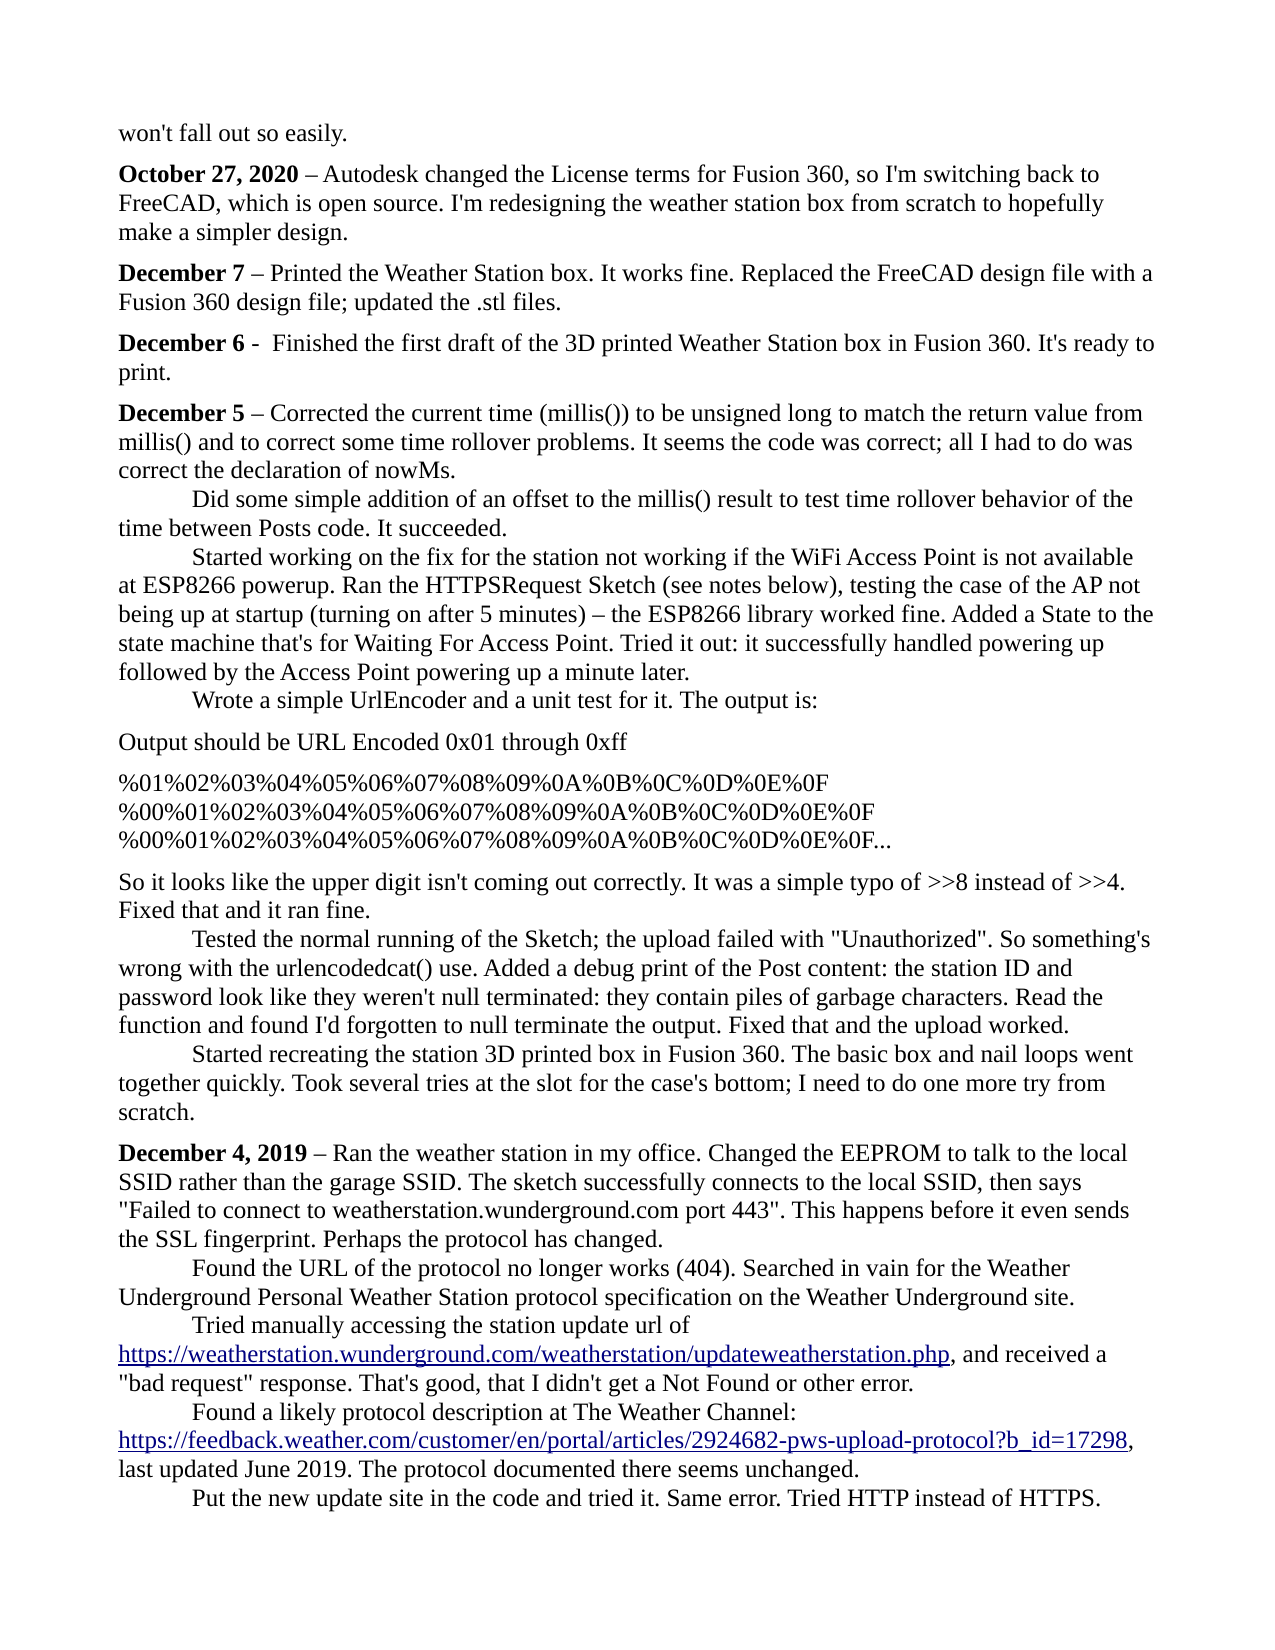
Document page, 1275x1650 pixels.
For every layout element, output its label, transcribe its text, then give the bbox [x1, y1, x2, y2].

text won't fall out so easily. [118, 118, 1157, 147]
text December 4, 2019 – Ran the weather station in my office. Changed the EEPROM to talk to the local SSID rather than the garage SSID. The sketch successfully connects to the local SSID, then says "Failed to connect to weatherstation.wunderground.com port 443". This happens before it even sends the SSL fingerprint. Perhaps the protocol has changed. Found the URL of the protocol no longer works (404). Searched in vain for the Weather Underground Personal Weather Station protocol specification on the Weather Underground site. Tried manually accessing the station update url of https://weatherstation.wunderground.com/weatherstation/updateweatherstation.php, and received a "bad request" response. That's good, that I didn't get a Not Found or other error. Found a likely protocol description at The Weather Channel: https://feedback.weather.com/customer/en/portal/articles/2924682-pws-upload-protocol?b_id=17298, last updated June 2019. The protocol documented there seems unchanged. Put the new update site in the code and tried it. Same error. Tried HTTP instead of HTTPS. [118, 1138, 1157, 1512]
text Output should be URL Encoded 0x01 through 0xff [118, 727, 1157, 756]
text December 5 – Corrected the current time (millis()) to be unsigned long to match the return value from millis() and to correct some time rollover problems. It seems the code was correct; all I had to do was correct the declaration of nowMs. Did some simple addition of an offset to the millis() result to test time rollover behavior of the time between Posts code. It succeeded. Started working on the fix for the station not working if the WiFi Access Point is not available at ESP8266 powerup. Ran the HTTPSRequest Sketch (see notes below), testing the case of the AP not being up at startup (turning on after 5 minutes) – the ESP8266 library worked fine. Added a State to the state machine that's for Waiting For Access Point. Tried it out: it successfully handled powering up followed by the Access Point powering up a minute later. Wrote a simple UrlEncoder and a unit test for it. The output is: [118, 398, 1157, 714]
text December 6 - Finished the first draft of the 3D printed Weather Station box in Fusion 360. It's ready to print. [118, 328, 1157, 386]
text So it looks like the upper digit isn't coming out correctly. It was a simple typo of >>8 instead of >>4. Fixed that and it ran fine. Tested the normal running of the Sketch; the upload failed with "Unauthorized". So something's wrong with the urlencodedcat() use. Added a debug print of the Post content: the station ID and password look like they weren't null terminated: they contain piles of garbage characters. Read the function and found I'd forgotten to null terminate the output. Fixed that and the upload worked. Started recreating the station 3D printed box in Fusion 360. The basic box and nail loops went together quickly. Took several tries at the slot for the case's bottom; I need to do one more try from scratch. [118, 867, 1157, 1126]
text October 27, 2020 – Autodesk changed the License terms for Fusion 360, so I'm switching back to FreeCAD, which is open source. I'm redesigning the weather station box from scratch to hopefully make a simpler design. [118, 159, 1157, 246]
text December 7 – Printed the Weather Station box. It works fine. Replaced the FreeCAD design file with a Fusion 360 design file; updated the .stl files. [118, 258, 1157, 316]
text %01%02%03%04%05%06%07%08%09%0A%0B%0C%0D%0E%0F%00%01%02%03%04%05%06%07%08%09%0A%0B%0C%0D%0E%0F%00%01%02%03%04%05%06%07%08%09%0A%0B%0C%0D%0E%0F... [118, 768, 1157, 854]
